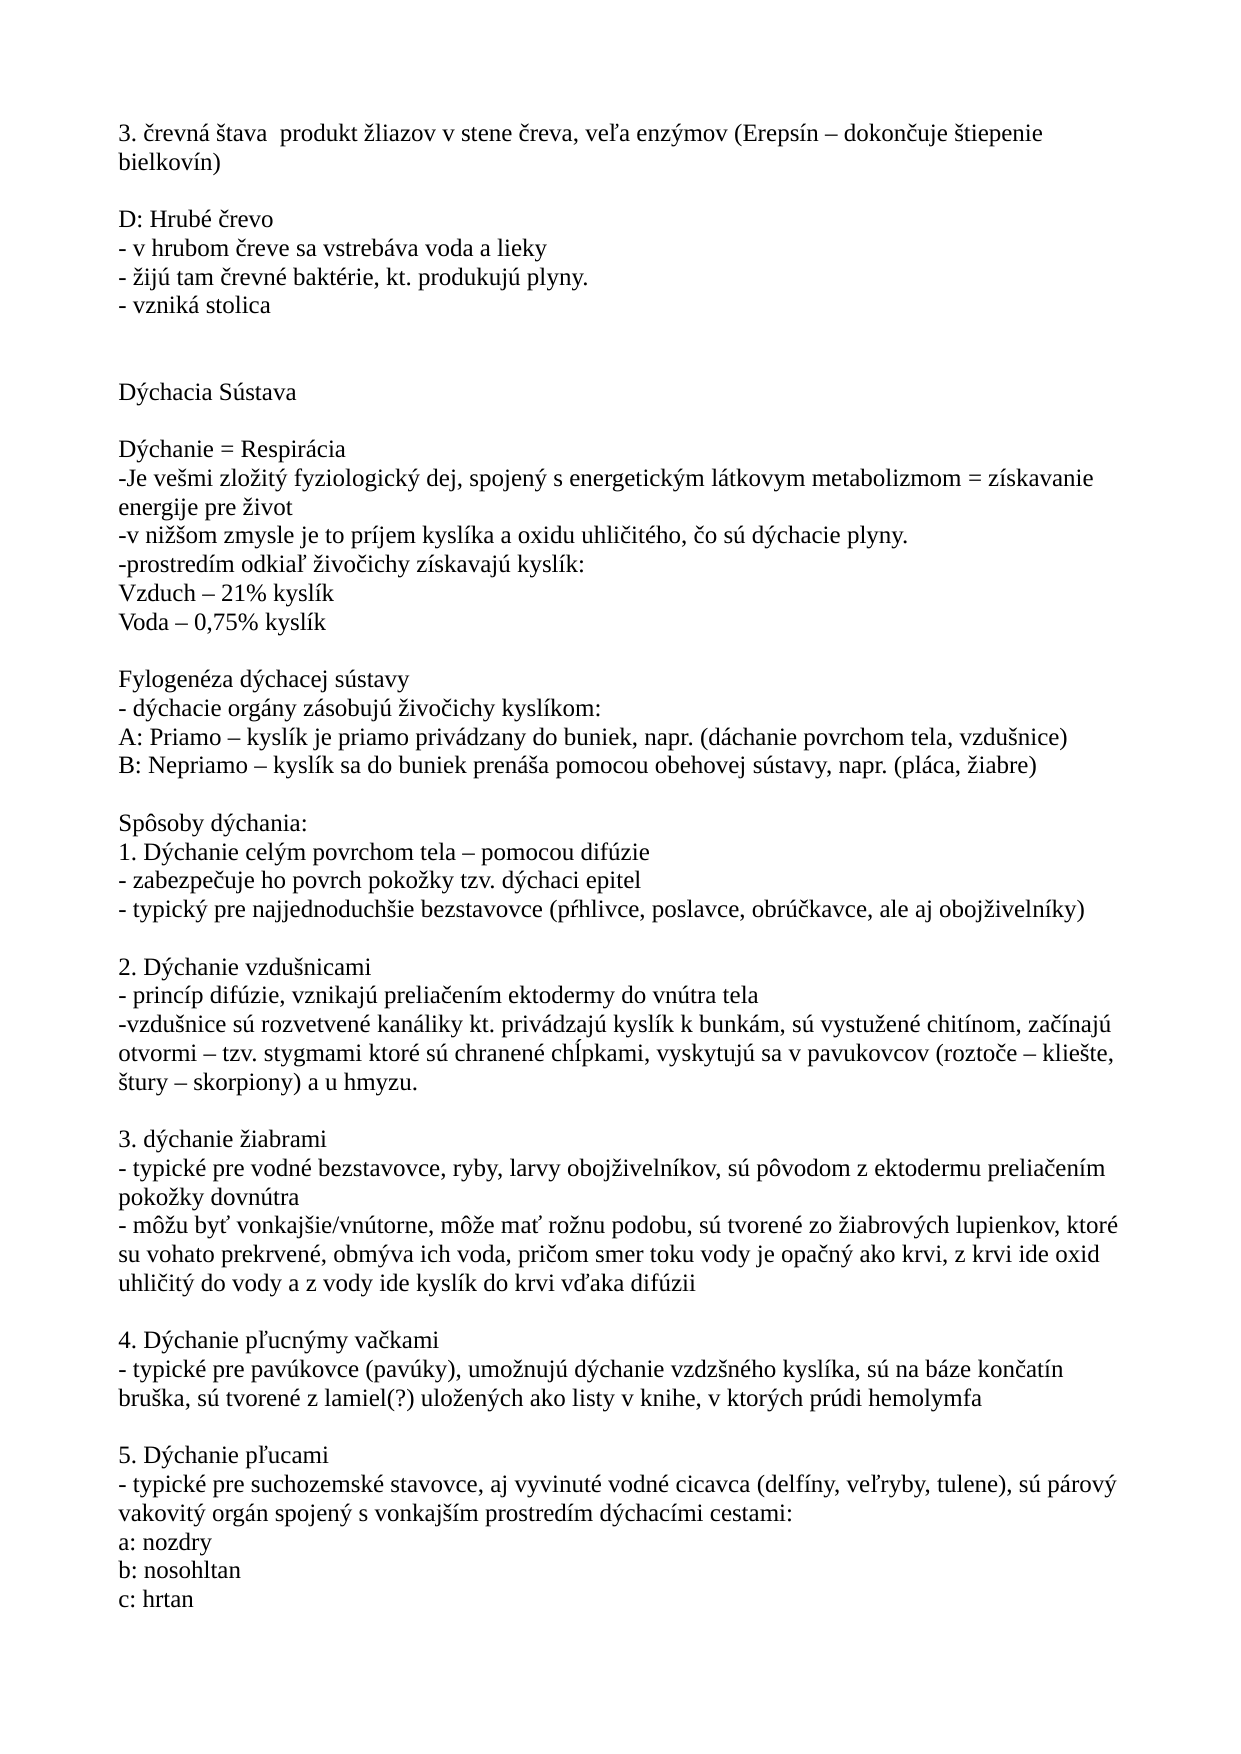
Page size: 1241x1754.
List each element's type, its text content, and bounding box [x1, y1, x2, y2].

text 3. črevná štava produkt žliazov v stene čreva, veľa enzýmov (Erepsín – dokončuje štiepenie bielkovín) D: Hrubé črevo - v hrubom čreve sa vstrebáva voda a lieky - žijú tam črevné baktérie, kt. produkujú plyny. - vzniká stolica Dýchacia Sústava Dýchanie = Respirácia -Je vešmi zložitý fyziologický dej, spojený s energetickým látkovym metabolizmom = získavanie energije pre život -v nižšom zmysle je to príjem kyslíka a oxidu uhličitého, čo sú dýchacie plyny. -prostredím odkiaľ živočichy získavajú kyslík: Vzduch – 21% kyslík Voda – 0,75% kyslík Fylogenéza dýchacej sústavy - dýchacie orgány zásobujú živočichy kyslíkom: A: Priamo – kyslík je priamo privádzany do buniek, napr. (dáchanie povrchom tela, vzdušnice) B: Nepriamo – kyslík sa do buniek prenáša pomocou obehovej sústavy, napr. (pláca, žiabre) Spôsoby dýchania: 1. Dýchanie celým povrchom tela – pomocou difúzie - zabezpečuje ho povrch pokožky tzv. dýchaci epitel - typický pre najjednoduchšie bezstavovce (pŕhlivce, poslavce, obrúčkavce, ale aj obojživelníky) 2. Dýchanie vzdušnicami - princíp difúzie, vznikajú preliačením ektodermy do vnútra tela -vzdušnice sú rozvetvené kanáliky kt. privádzajú kyslík k bunkám, sú vystužené chitínom, začínajú otvormi – tzv. stygmami ktoré sú chranené chĺpkami, vyskytujú sa v pavukovcov (roztoče – kliešte, štury – skorpiony) a u hmyzu. 3. dýchanie žiabrami - typické pre vodné bezstavovce, ryby, larvy obojživelníkov, sú pôvodom z ektodermu preliačením pokožky dovnútra - môžu byť vonkajšie/vnútorne, môže mať rožnu podobu, sú tvorené zo žiabrových lupienkov, ktoré su vohato prekrvené, obmýva ich voda, pričom smer toku vody je opačný ako krvi, z krvi ide oxid uhličitý do vody a z vody ide kyslík do krvi vďaka difúzii 4. Dýchanie pľucnýmy vačkami - typické pre pavúkovce (pavúky), umožnujú dýchanie vzdzšného kyslíka, sú na báze končatín bruška, sú tvorené z lamiel(?) uložených ako listy v knihe, v ktorých prúdi hemolymfa 5. Dýchanie pľucami - typické pre suchozemské stavovce, aj vyvinuté vodné cicavca (delfíny, veľryby, tulene), sú párový vakovitý orgán spojený s vonkajším prostredím dýchacími cestami: a: nozdry b: nosohltan c: hrtan [118, 118, 1122, 1613]
